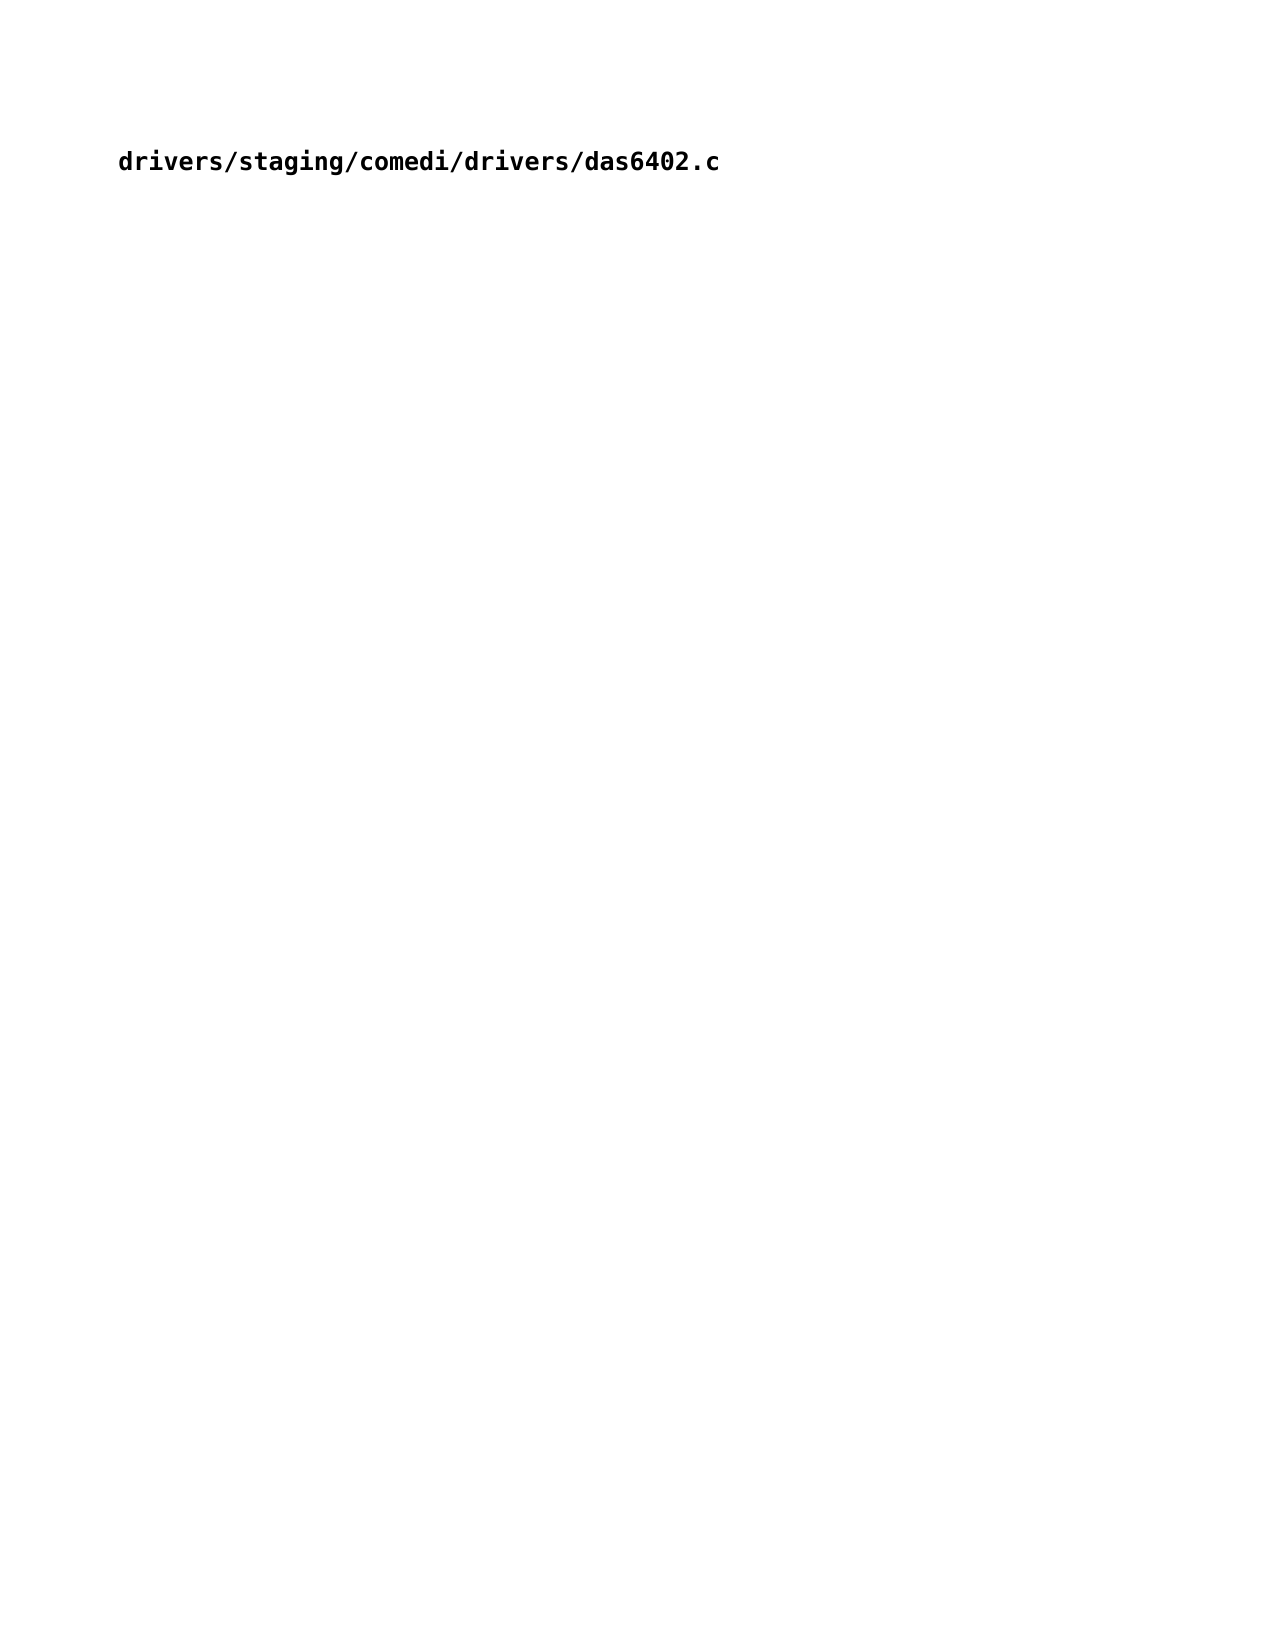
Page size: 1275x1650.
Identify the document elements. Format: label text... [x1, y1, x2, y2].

text drivers/staging/comedi/drivers/das6402.c [118, 147, 1157, 176]
